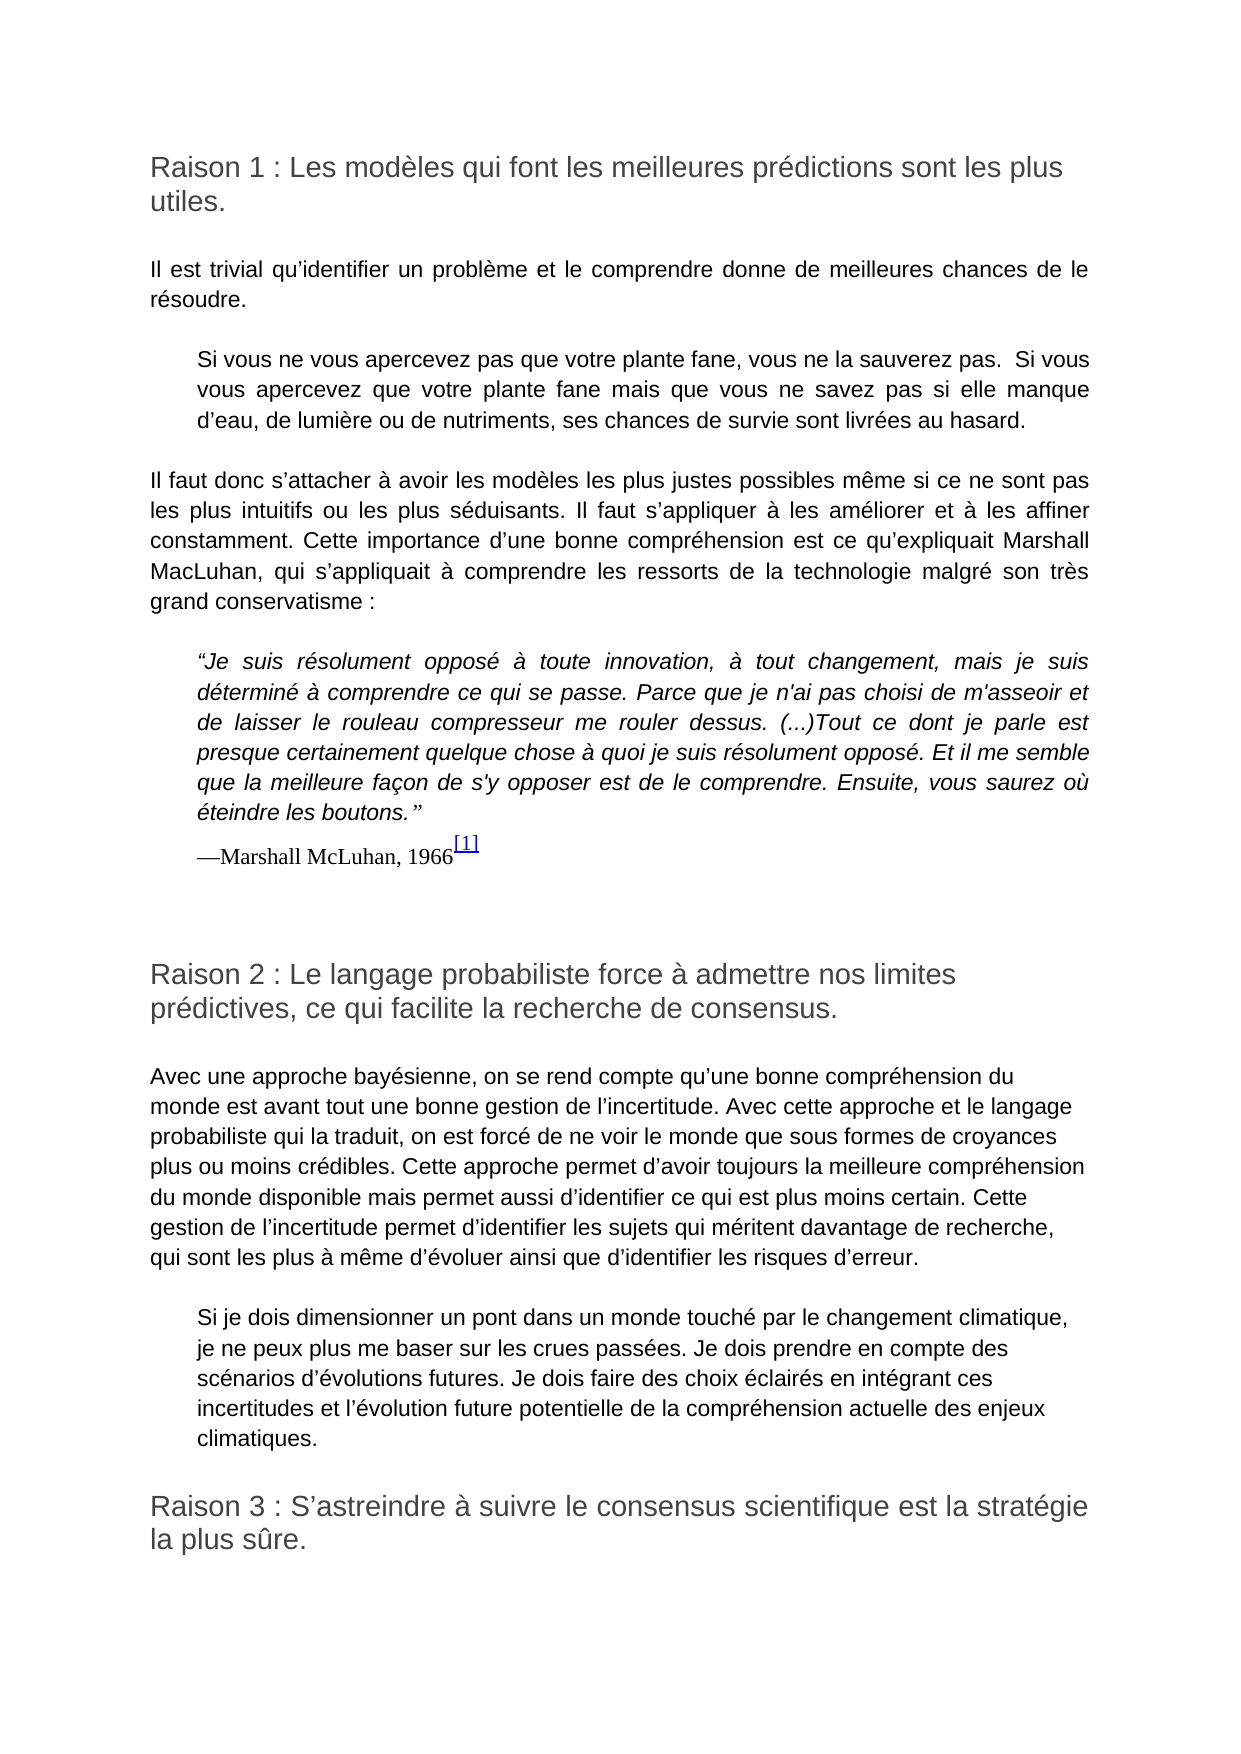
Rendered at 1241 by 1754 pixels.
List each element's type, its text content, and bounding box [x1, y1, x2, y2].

subtitle Raison 2 : Le langage probabiliste force à admettre nos limites prédictives, ce qui facilite la recherche de consensus. [150, 957, 1090, 1024]
text Il faut donc s’attacher à avoir les modèles les plus justes possibles même si ce ne sont pas les plus intuitifs ou les plus séduisants. Il faut s’appliquer à les améliorer et à les affiner constamment. Cette importance d’une bonne compréhension est ce qu’expliquait Marshall MacLuhan, qui s’appliquait à comprendre les ressorts de la technologie malgré son très grand conservatisme : [150, 467, 1090, 614]
text Avec une approche bayésienne, on se rend compte qu’une bonne compréhension du monde est avant tout une bonne gestion de l’incertitude. Avec cette approche et le langage probabiliste qui la traduit, on est forcé de ne voir le monde que sous formes de croyances plus ou moins crédibles. Cette approche permet d’avoir toujours la meilleure compréhension du monde disponible mais permet aussi d’identifier ce qui est plus moins certain. Cette gestion de l’incertitude permet d’identifier les sujets qui méritent davantage de recherche, qui sont les plus à même d’évoluer ainsi que d’identifier les risques d’erreur. [150, 1063, 1090, 1270]
subtitle Raison 3 : S’astreindre à suivre le consensus scientifique est la stratégie la plus sûre. [150, 1489, 1090, 1556]
subtitle Raison 1 : Les modèles qui font les meilleures prédictions sont les plus utiles. [150, 150, 1090, 217]
text Si vous ne vous apercevez pas que votre plante fane, vous ne la sauverez pas. Si vous vous apercevez que votre plante fane mais que vous ne savez pas si elle manque d’eau, de lumière ou de nutriments, ses chances de survie sont livrées au hasard. [197, 346, 1090, 433]
text Il est trivial qu’identifier un problème et le comprendre donne de meilleures chances de le résoudre. [150, 256, 1090, 312]
text Si je dois dimensionner un pont dans un monde touché par le changement climatique, je ne peux plus me baser sur les crues passées. Je dois prendre en compte des scénarios d’évolutions futures. Je dois faire des choix éclairés en intégrant ces incertitudes et l’évolution future potentielle de la compréhension actuelle des enjeux climatiques. [197, 1304, 1090, 1452]
text “Je suis résolument opposé à toute innovation, à tout changement, mais je suis déterminé à comprendre ce qui se passe. Parce que je n'ai pas choisi de m'asseoir et de laisser le rouleau compresseur me rouler dessus. (...)Tout ce dont je parle est presque certainement quelque chose à quoi je suis résolument opposé. Et il me semble que la meilleure façon de s'y opposer est de le comprendre. Ensuite, vous saurez où éteindre les boutons.” [197, 618, 1090, 826]
text —Marshall McLuhan, 1966[1] [197, 830, 1090, 873]
